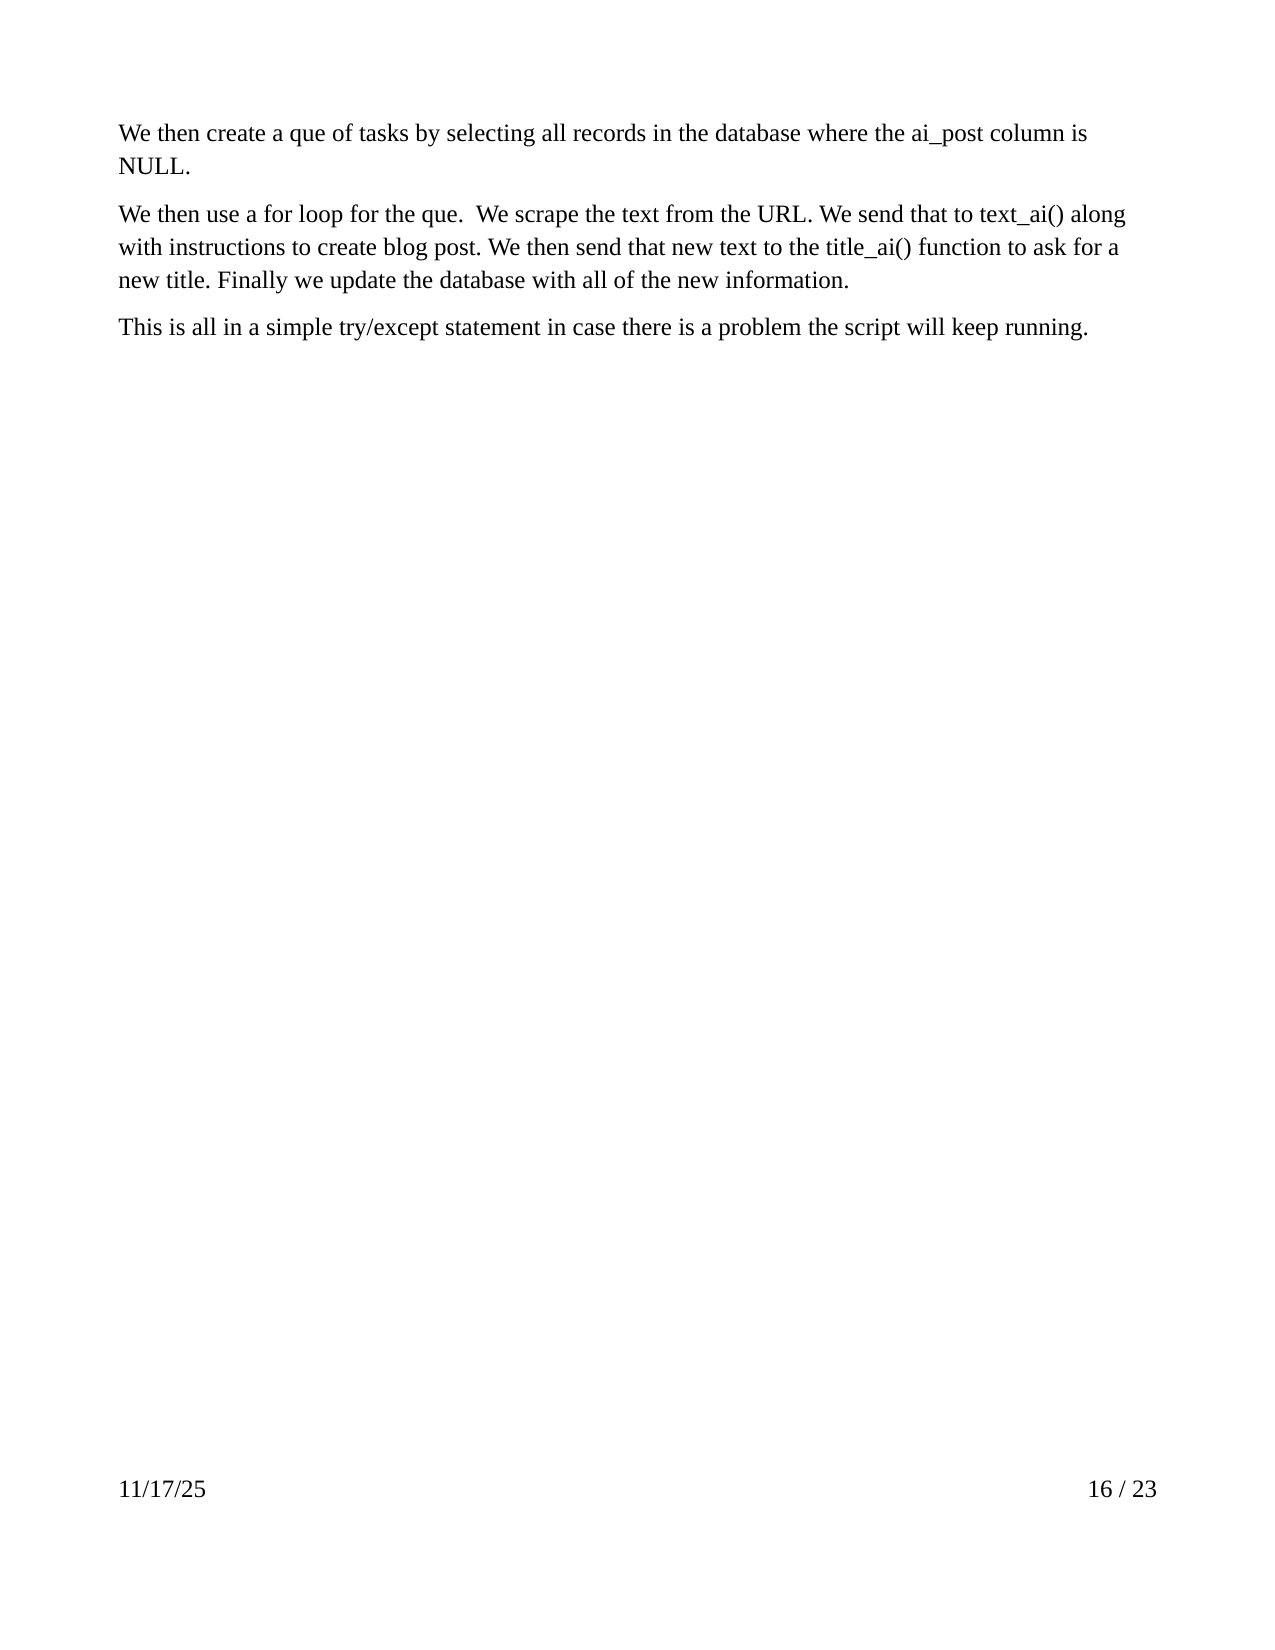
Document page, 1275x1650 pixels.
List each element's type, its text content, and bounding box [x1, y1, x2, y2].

text We then use a for loop for the que. We scrape the text from the URL. We send that to text_ai() along with instructions to create blog post. We then send that new text to the title_ai() function to ask for a new title. Finally we update the database with all of the new information. [118, 199, 1157, 293]
text We then create a que of tasks by selecting all records in the database where the ai_post column is NULL. [118, 118, 1157, 180]
text This is all in a simple try/except statement in case there is a problem the script will keep running. [118, 312, 1157, 341]
